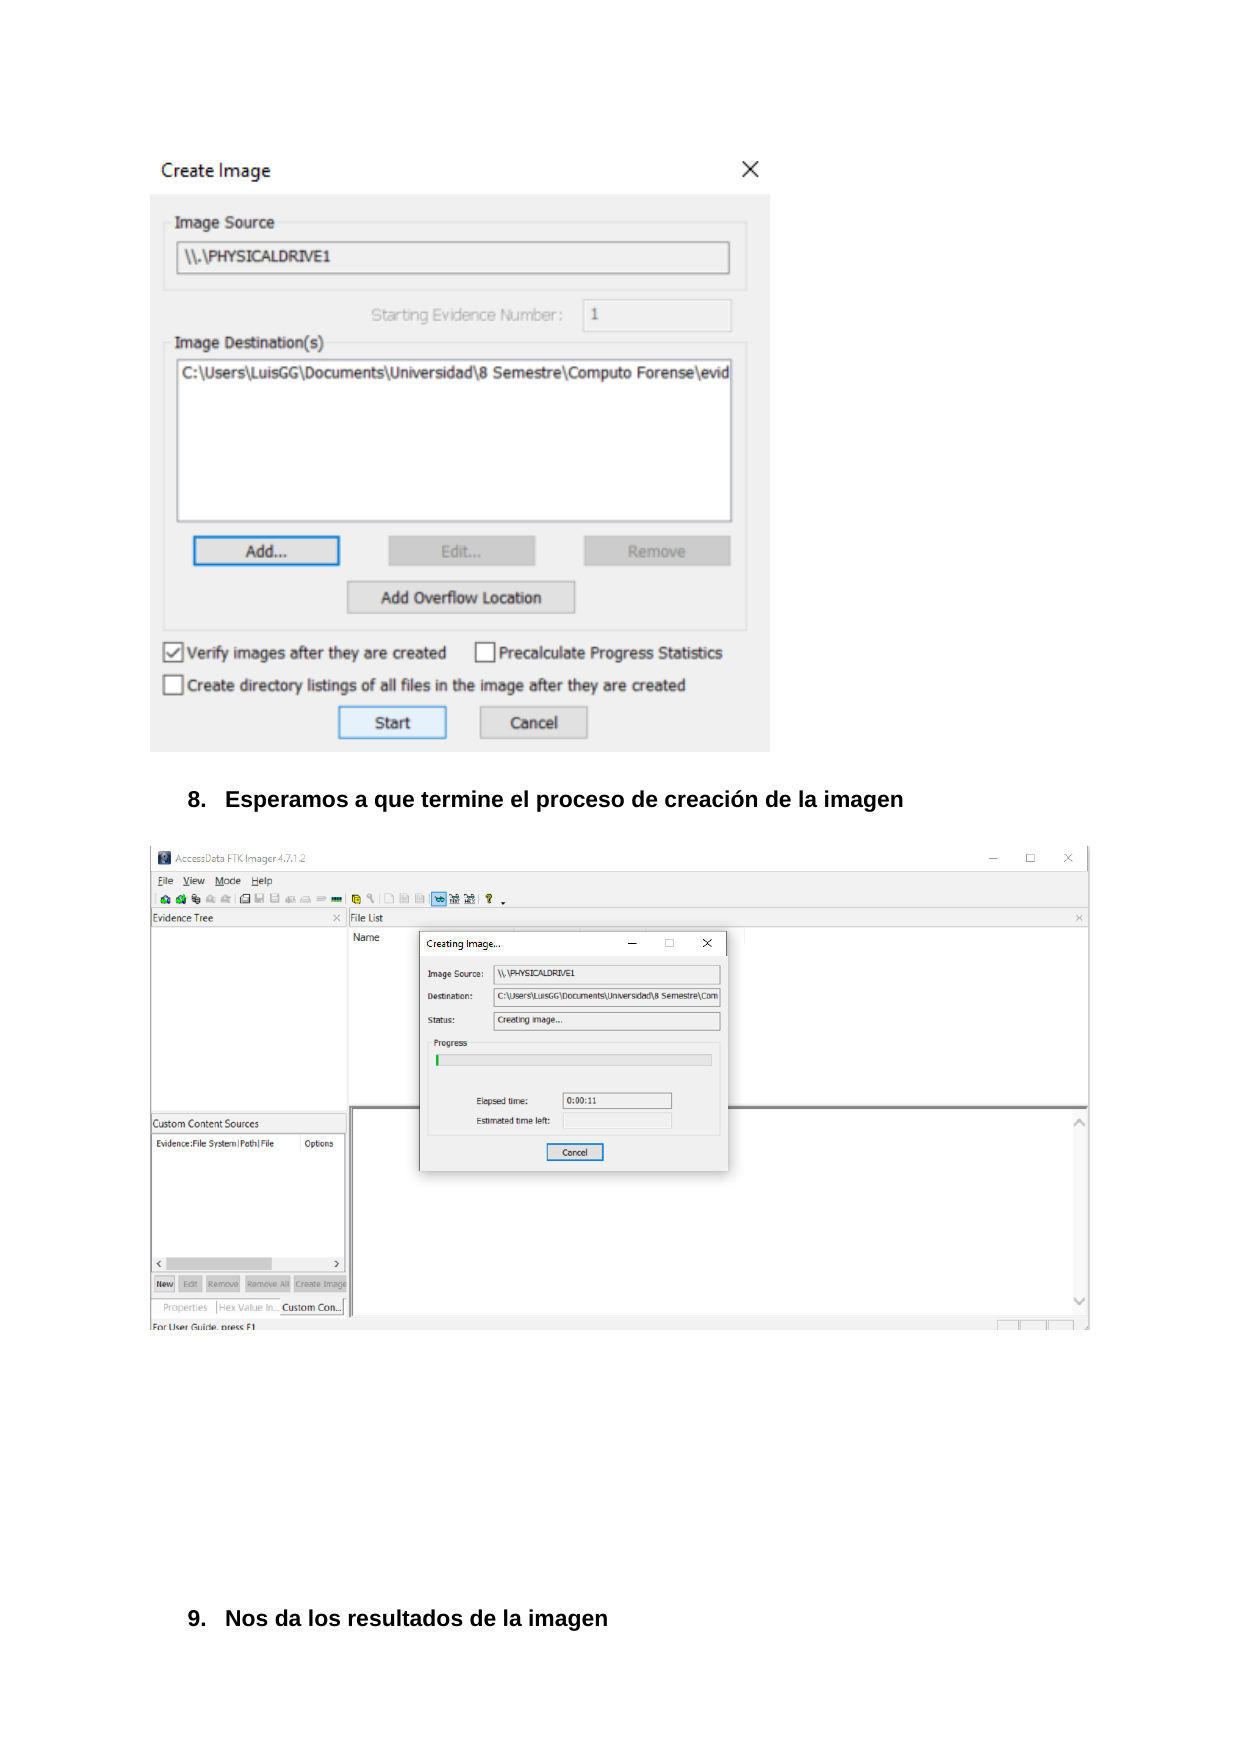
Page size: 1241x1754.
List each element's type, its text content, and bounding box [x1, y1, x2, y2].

list Nos da los resultados de la imagen [187, 1605, 1090, 1631]
list Esperamos a que termine el proceso de creación de la imagen [187, 786, 1090, 812]
picture [150, 150, 771, 752]
picture [150, 846, 1091, 1330]
